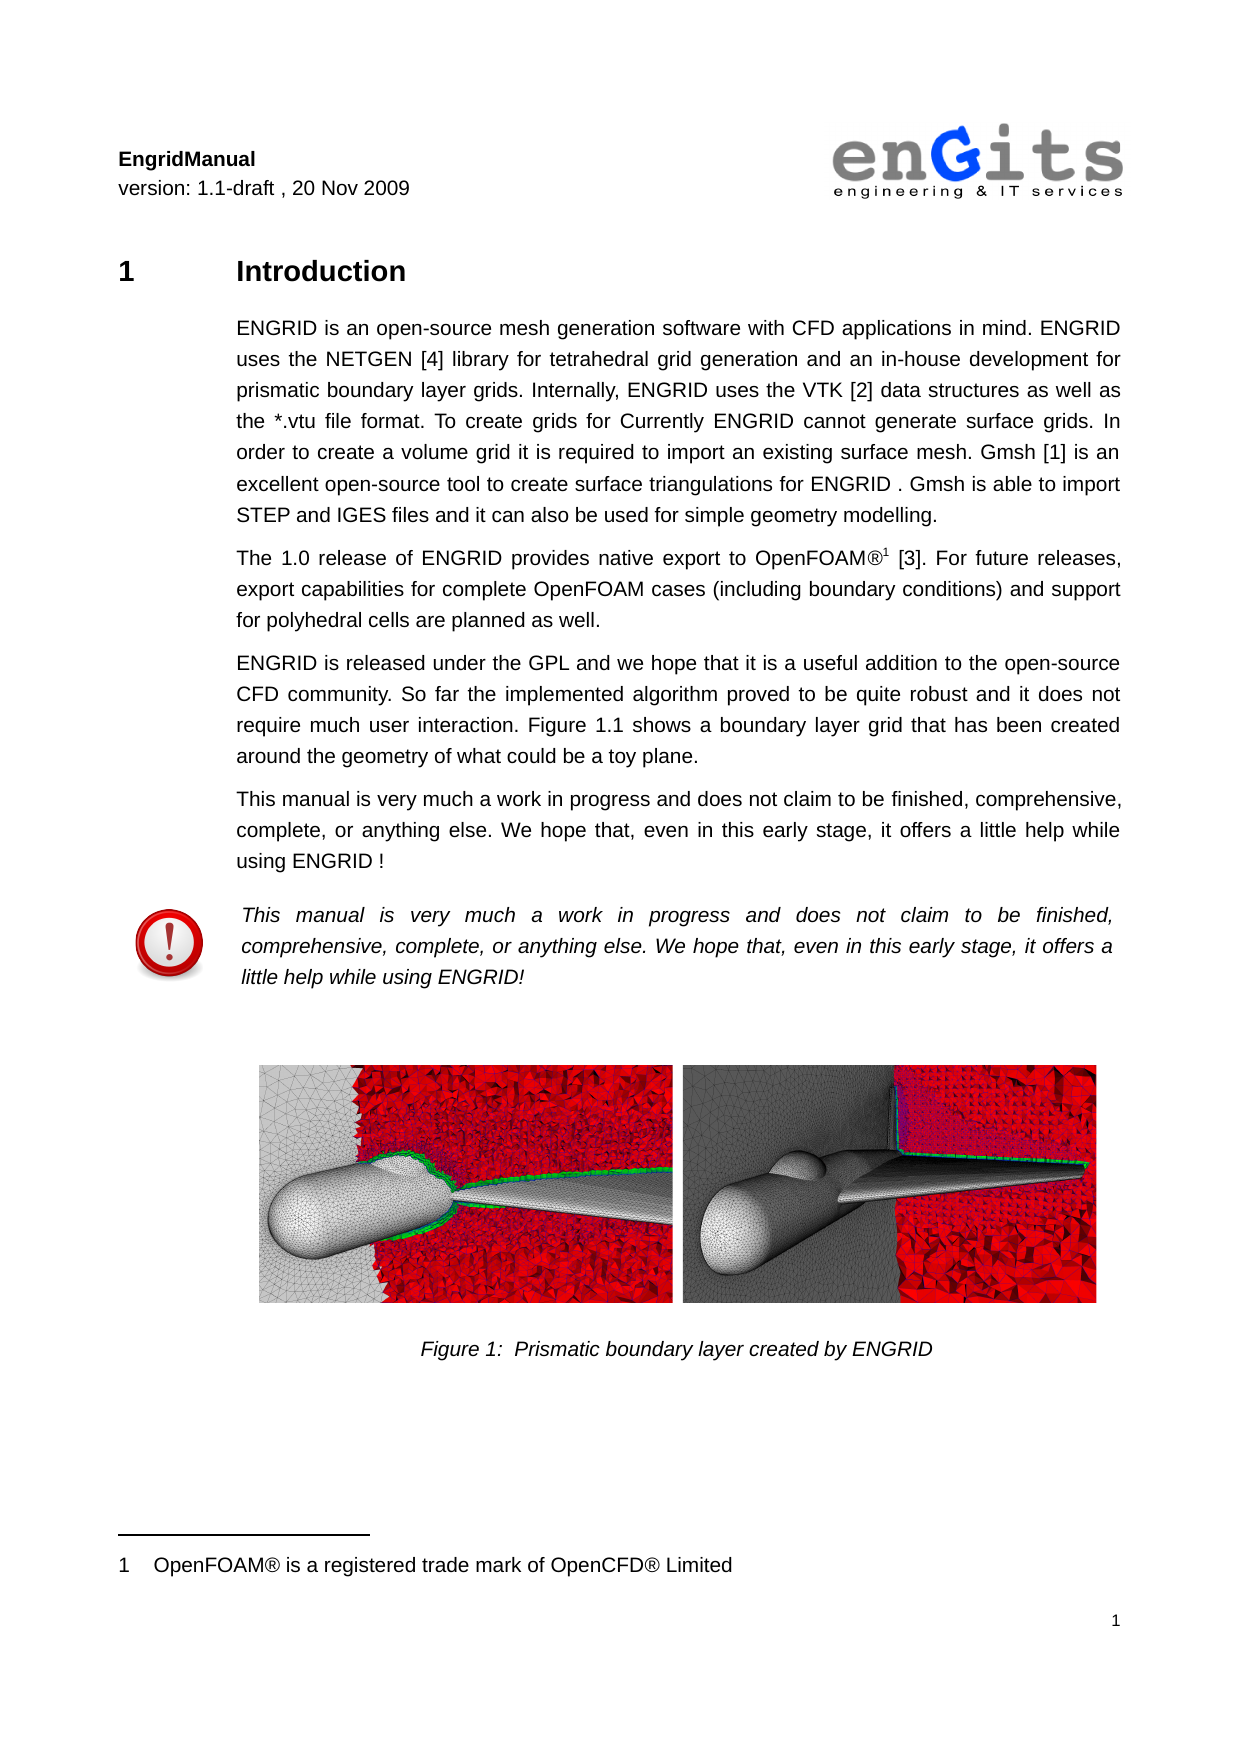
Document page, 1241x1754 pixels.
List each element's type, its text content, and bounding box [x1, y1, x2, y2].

picture [135, 909, 204, 982]
picture [259, 1065, 673, 1303]
picture [682, 1065, 1097, 1303]
table_header This manual is very much a work in progress and does not claim to be ﬁnished, comprehensive, complete, or anything else. We hope that, even in this early stage, it offers a little help while using ENGRID! [235, 880, 1123, 999]
text The 1.0 release of ENGRID provides native export to OpenFOAM® [3]. For future releases, export capabilities for complete OpenFOAM cases (including boundary conditions) and support for polyhedral cells are planned as well. [236, 545, 1122, 632]
text OpenFOAM® is a registered trade mark of OpenCFD® Limited [118, 1553, 1122, 1577]
table_header [118, 880, 235, 999]
picture [823, 122, 1131, 200]
text Figure 1: Prismatic boundary layer created by ENGRID [236, 1337, 1119, 1361]
subtitle Introduction [118, 254, 1122, 288]
text This manual is very much a work in progress and does not claim to be finished, comprehensive, complete, or anything else. We hope that, even in this early stage, it offers a little help while using ENGRID ! [236, 787, 1122, 873]
text ENGRID is an open-source mesh generation software with CFD applications in mind. ENGRID uses the NETGEN [4] library for tetrahedral grid generation and an in-house development for prismatic boundary layer grids. Internally, ENGRID uses the VTK [2] data structures as well as the *.vtu ﬁle format. To create grids for Currently ENGRID cannot generate surface grids. In order to create a volume grid it is required to import an existing surface mesh. Gmsh [1] is an excellent open-source tool to create surface triangulations for ENGRID . Gmsh is able to import STEP and IGES ﬁles and it can also be used for simple geometry modelling. [236, 316, 1122, 526]
text ENGRID is released under the GPL and we hope that it is a useful addition to the open-source CFD community. So far the implemented algorithm proved to be quite robust and it does not require much user interaction. Figure 1.1 shows a boundary layer grid that has been created around the geometry of what could be a toy plane. [236, 651, 1122, 768]
